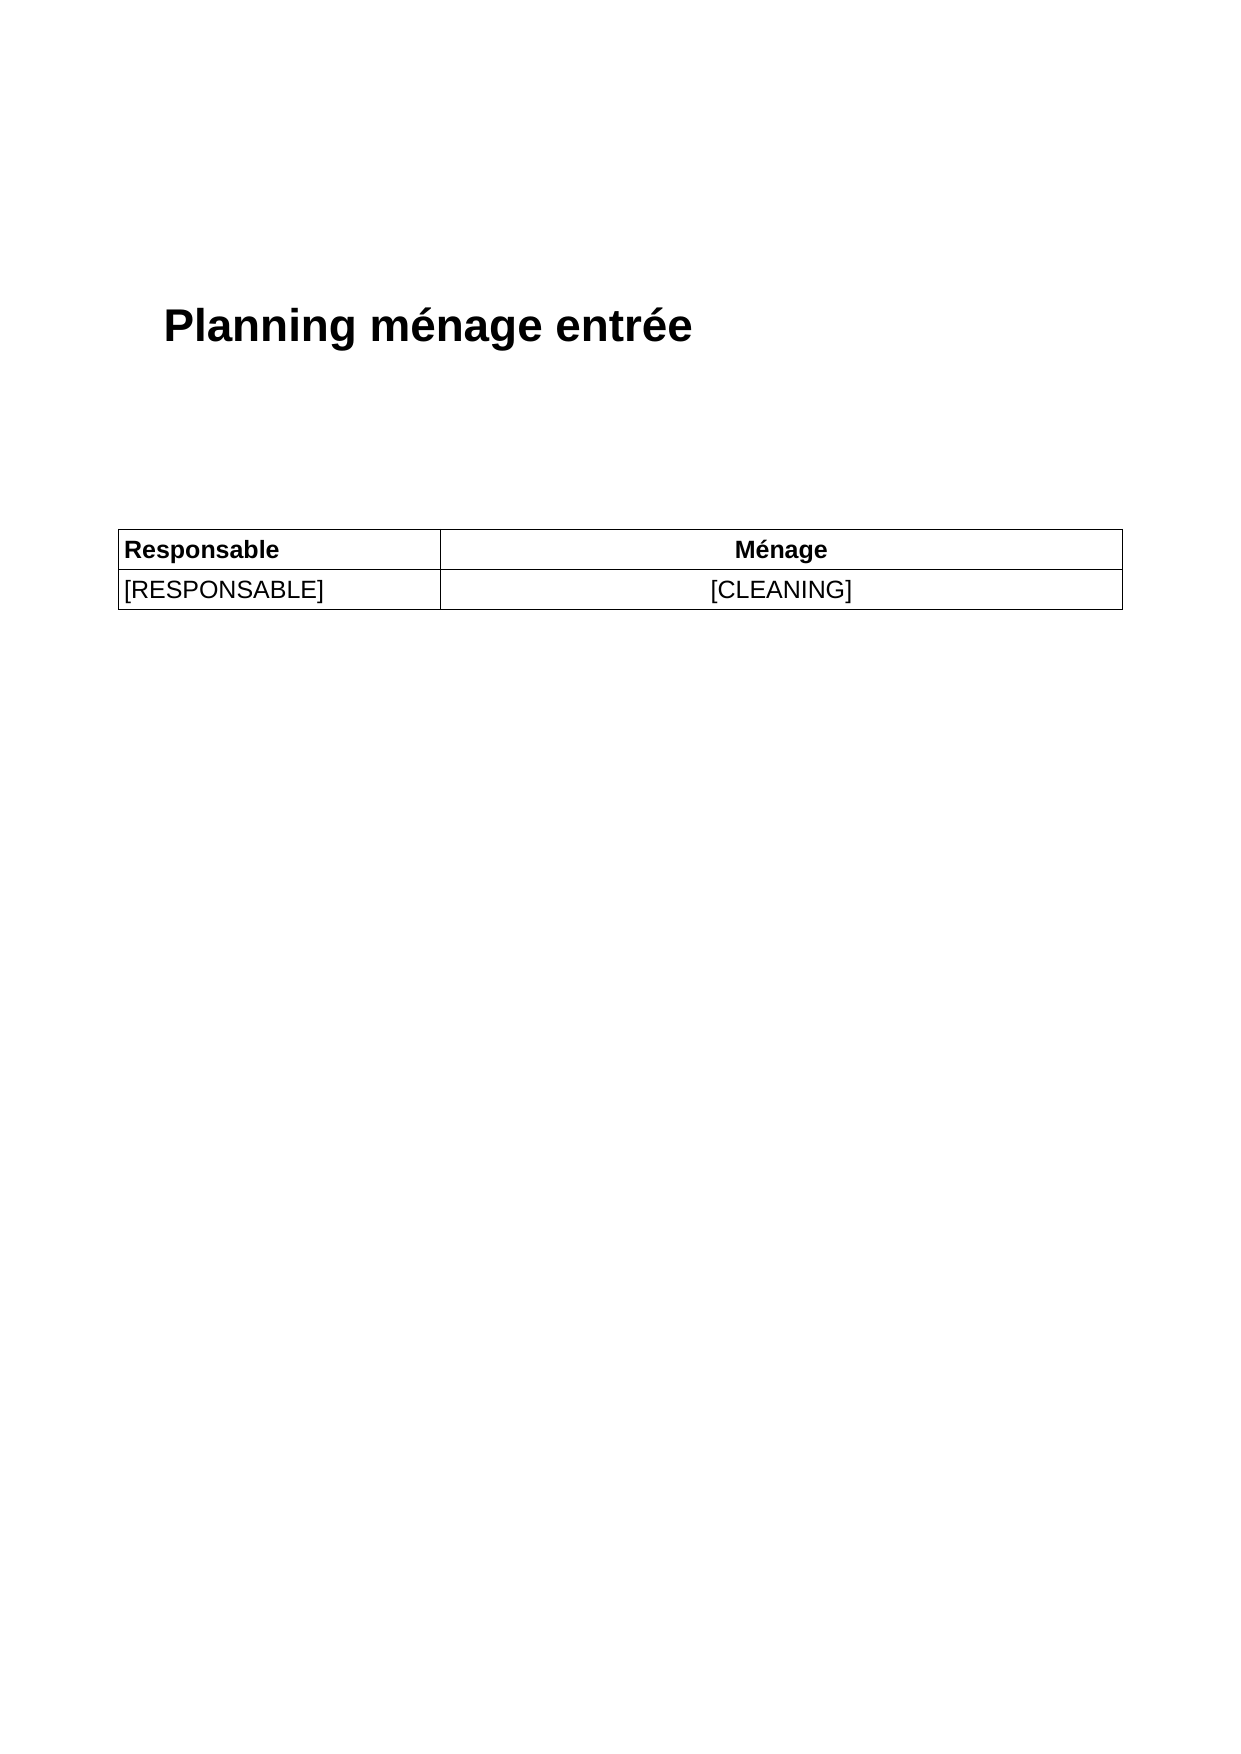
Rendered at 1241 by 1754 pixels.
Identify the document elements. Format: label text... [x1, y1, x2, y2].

table_header Ménage [441, 530, 1122, 569]
table_cell [CLEANING] [441, 570, 1122, 609]
table_cell [RESPONSABLE] [119, 570, 440, 609]
table_header Responsable [119, 530, 440, 569]
subtitle Planning ménage entrée [118, 298, 1122, 351]
